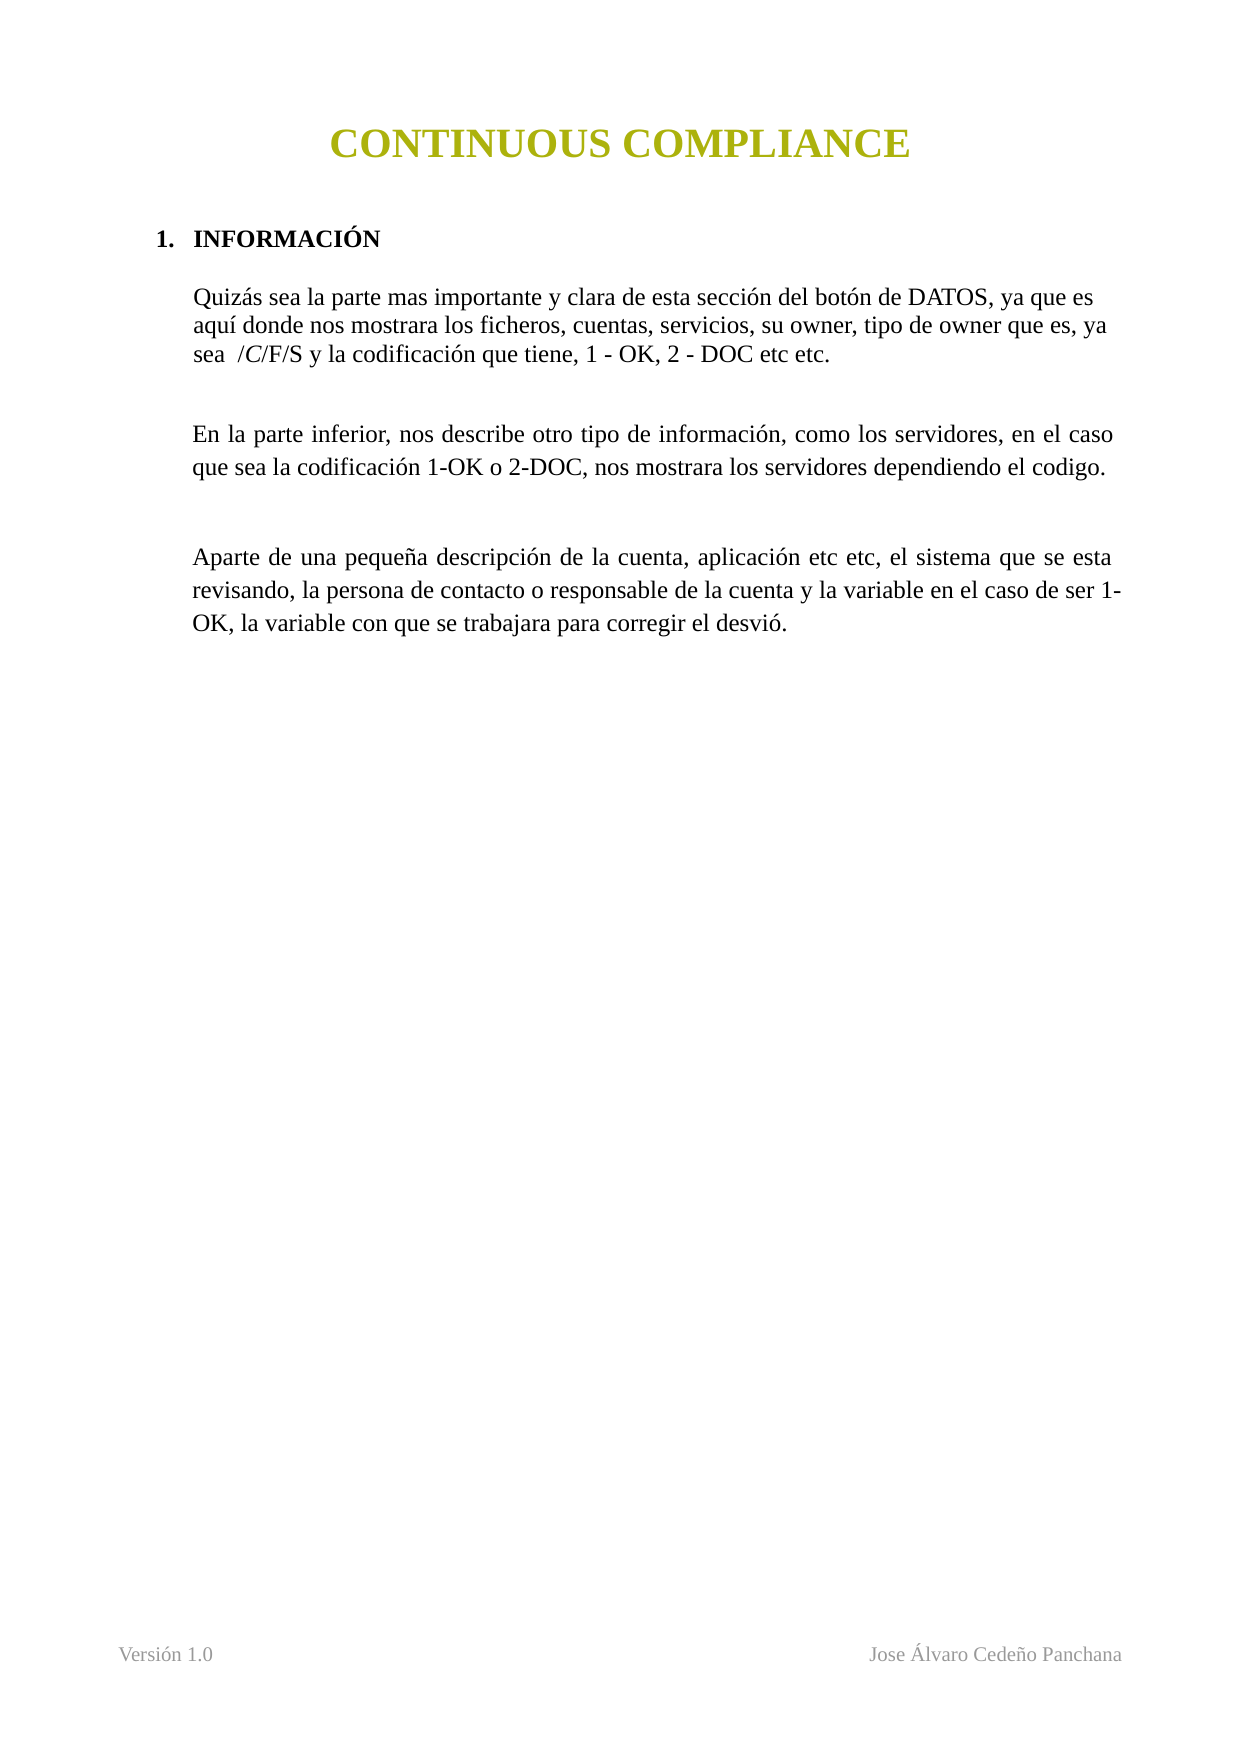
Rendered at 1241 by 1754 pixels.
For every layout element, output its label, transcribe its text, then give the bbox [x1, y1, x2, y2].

list Quizás sea la parte mas importante y clara de esta sección del botón de DATOS, ya que es aquí donde nos mostrara los ficheros, cuentas, servicios, su owner, tipo de owner que es, ya sea /C/F/S y la codificación que tiene, 1 - OK, 2 - DOC etc etc. [156, 282, 1122, 368]
text En la parte inferior, nos describe otro tipo de información, como los servidores, en el caso que sea la codificación 1-OK o 2-DOC, nos mostrara los servidores dependiendo el codigo. [118, 419, 1122, 481]
list INFORMACIÓN [156, 224, 1122, 253]
text Aparte de una pequeña descripción de la cuenta, aplicación etc etc, el sistema que se esta revisando, la persona de contacto o responsable de la cuenta y la variable en el caso de ser 1- OK, la variable con que se trabajara para corregir el desvió. [118, 542, 1122, 636]
